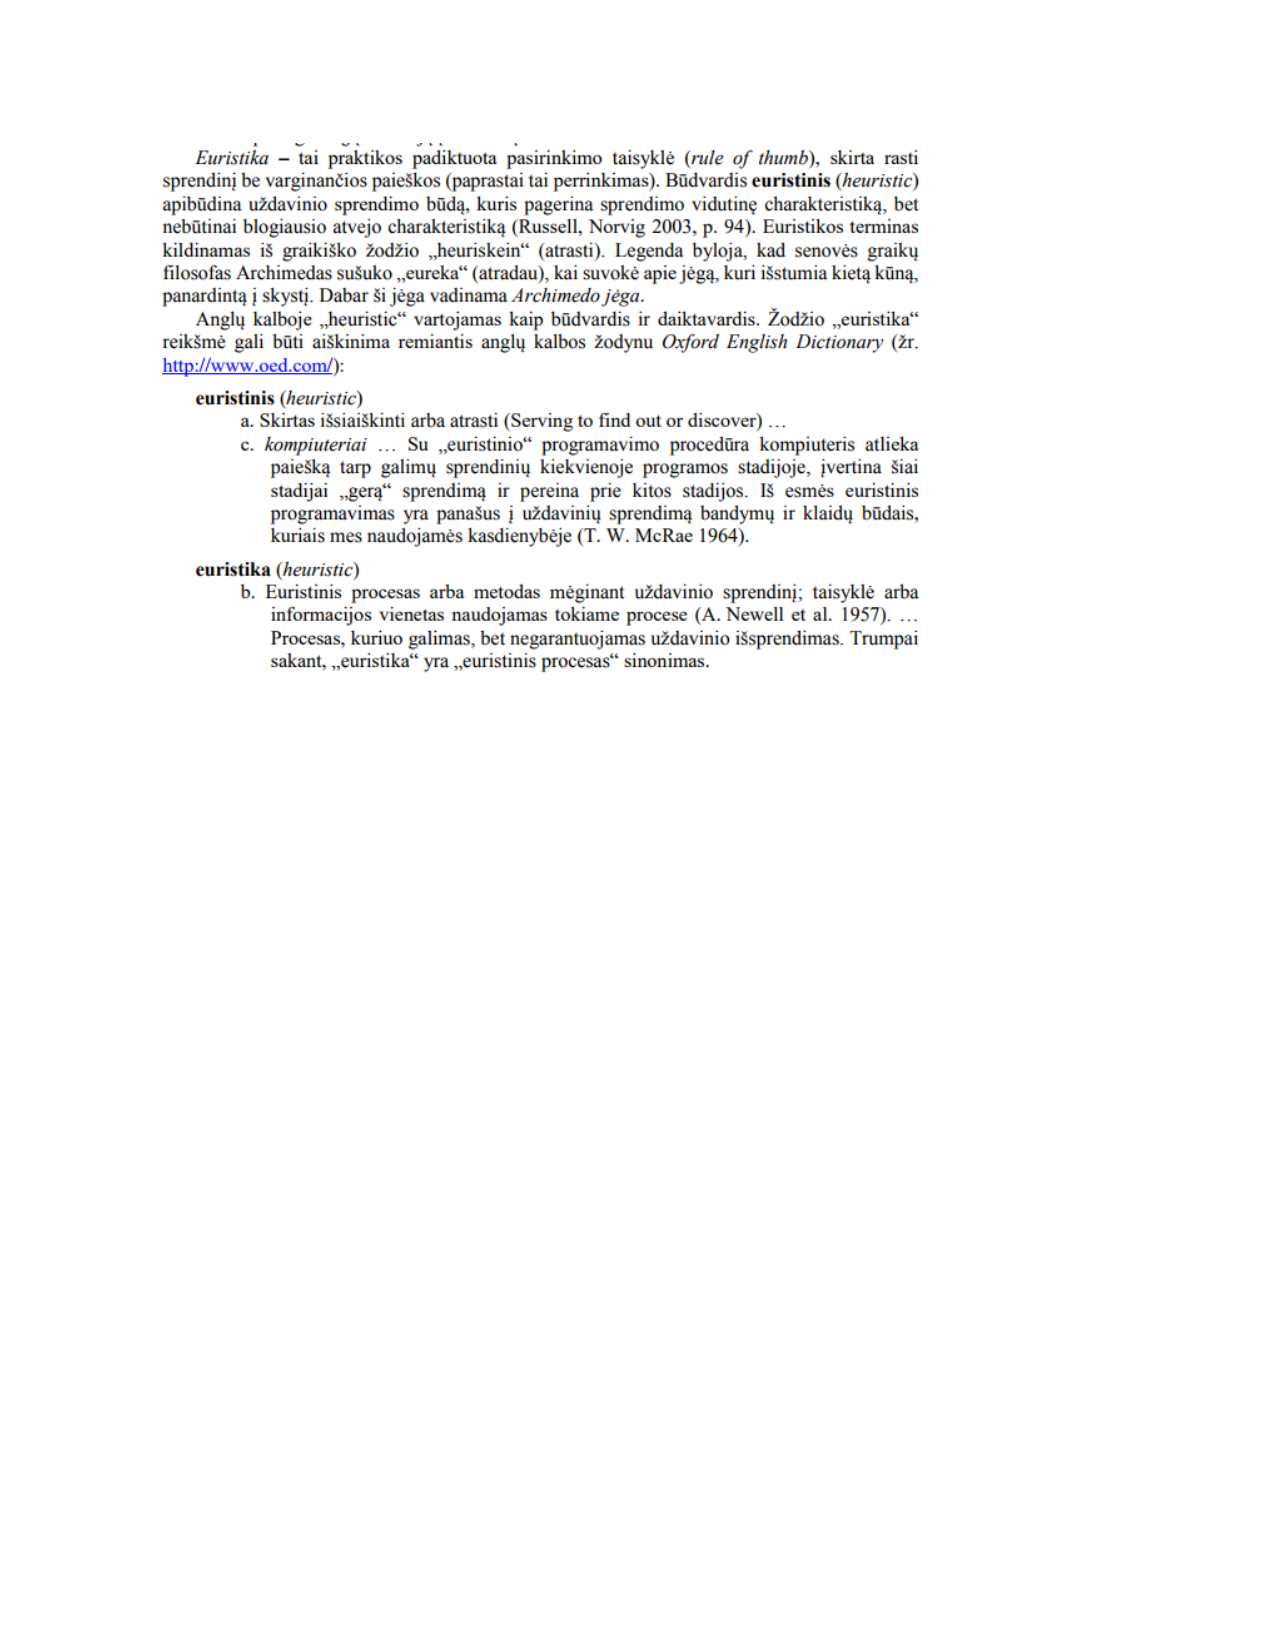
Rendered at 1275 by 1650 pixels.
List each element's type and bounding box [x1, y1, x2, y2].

picture [161, 143, 937, 676]
